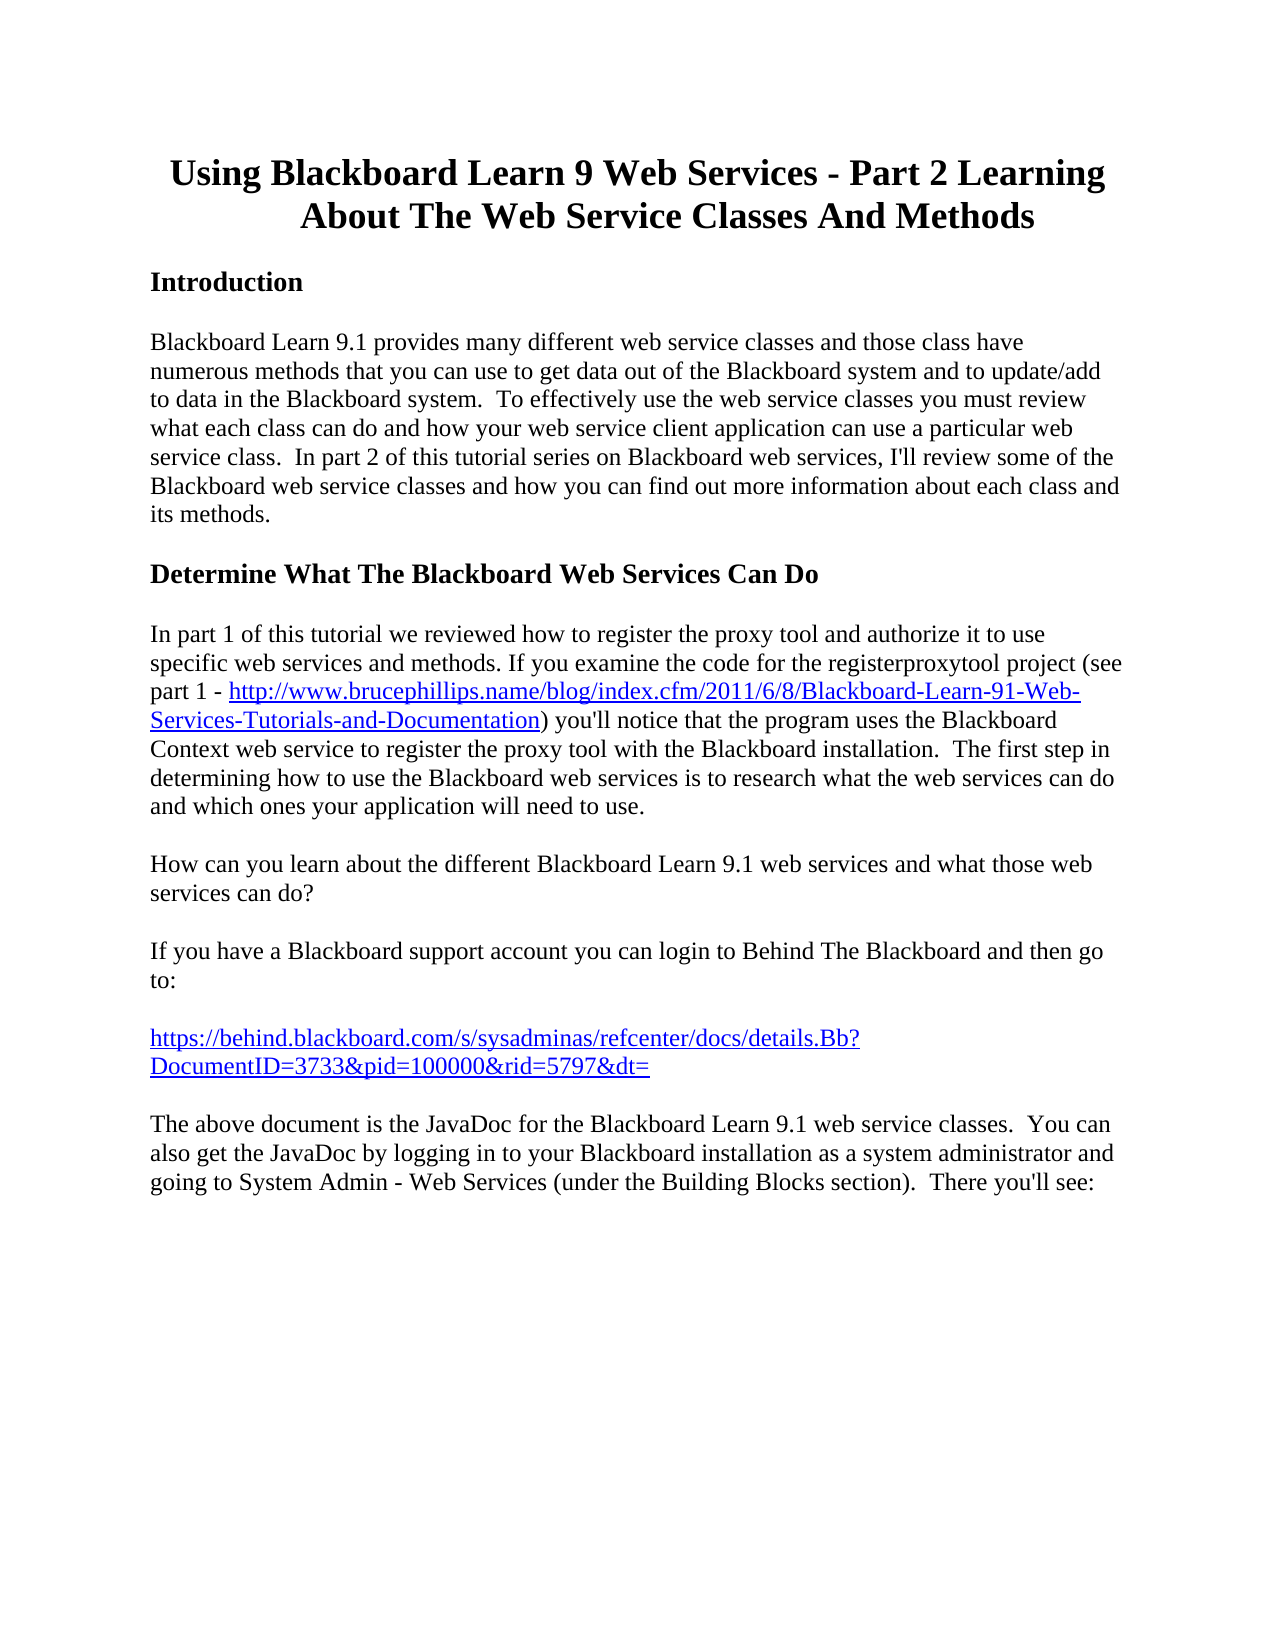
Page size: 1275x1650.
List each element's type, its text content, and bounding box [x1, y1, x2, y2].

subtitle Determine What The Blackboard Web Services Can Do [150, 557, 1125, 590]
text Blackboard Learn 9.1 provides many different web service classes and those class have numerous methods that you can use to get data out of the Blackboard system and to update/add to data in the Blackboard system. To effectively use the web service classes you must review what each class can do and how your web service client application can use a particular web service class. In part 2 of this tutorial series on Blackboard web services, I'll review some of the Blackboard web service classes and how you can find out more information about each class and its methods. [150, 327, 1125, 528]
subtitle Using Blackboard Learn 9 Web Services - Part 2 Learning About The Web Service Classes And Methods [150, 150, 1125, 236]
text How can you learn about the different Blackboard Learn 9.1 web services and what those web services can do? [150, 849, 1125, 907]
text The above document is the JavaDoc for the Blackboard Learn 9.1 web service classes. You can also get the JavaDoc by logging in to your Blackboard installation as a system administrator and going to System Admin - Web Services (under the Building Blocks section). There you'll see: [150, 1109, 1125, 1196]
subtitle Introduction [150, 265, 1125, 298]
text If you have a Blackboard support account you can login to Behind The Blackboard and then go to: [150, 936, 1125, 993]
text https://behind.blackboard.com/s/sysadminas/refcenter/docs/details.Bb?DocumentID=3733&pid=100000&rid=5797&dt= [150, 1023, 1125, 1080]
text In part 1 of this tutorial we reviewed how to register the proxy tool and authorize it to use specific web services and methods. If you examine the code for the registerproxytool project (see part 1 - http://www.brucephillips.name/blog/index.cfm/2011/6/8/Blackboard-Learn-91-Web-Services-Tutorials-and-Documentation) you'll notice that the program uses the Blackboard Context web service to register the proxy tool with the Blackboard installation. The first step in determining how to use the Blackboard web services is to research what the web services can do and which ones your application will need to use. [150, 619, 1125, 820]
